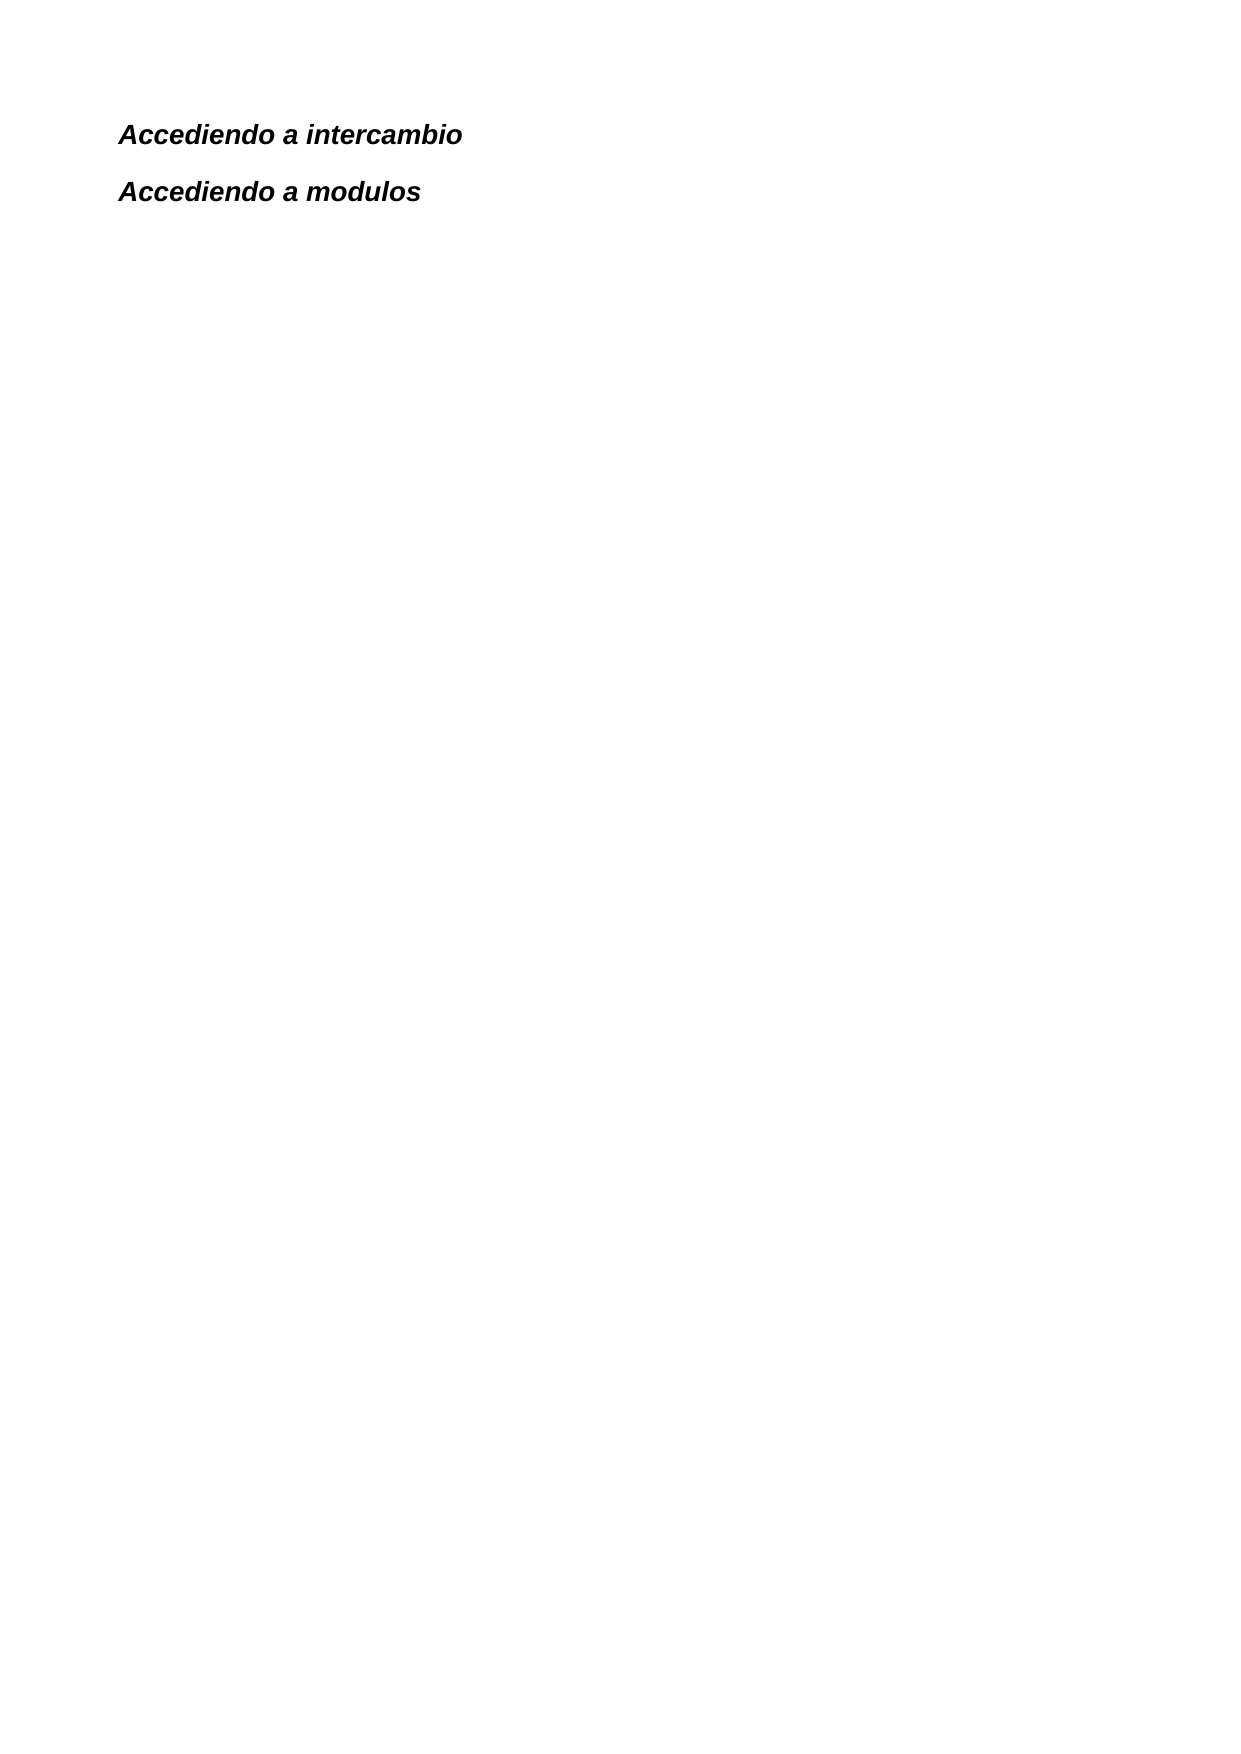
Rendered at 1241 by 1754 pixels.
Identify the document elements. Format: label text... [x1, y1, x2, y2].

subtitle Accediendo a modulos [118, 175, 1122, 207]
subtitle Accediendo a intercambio [118, 118, 1122, 150]
